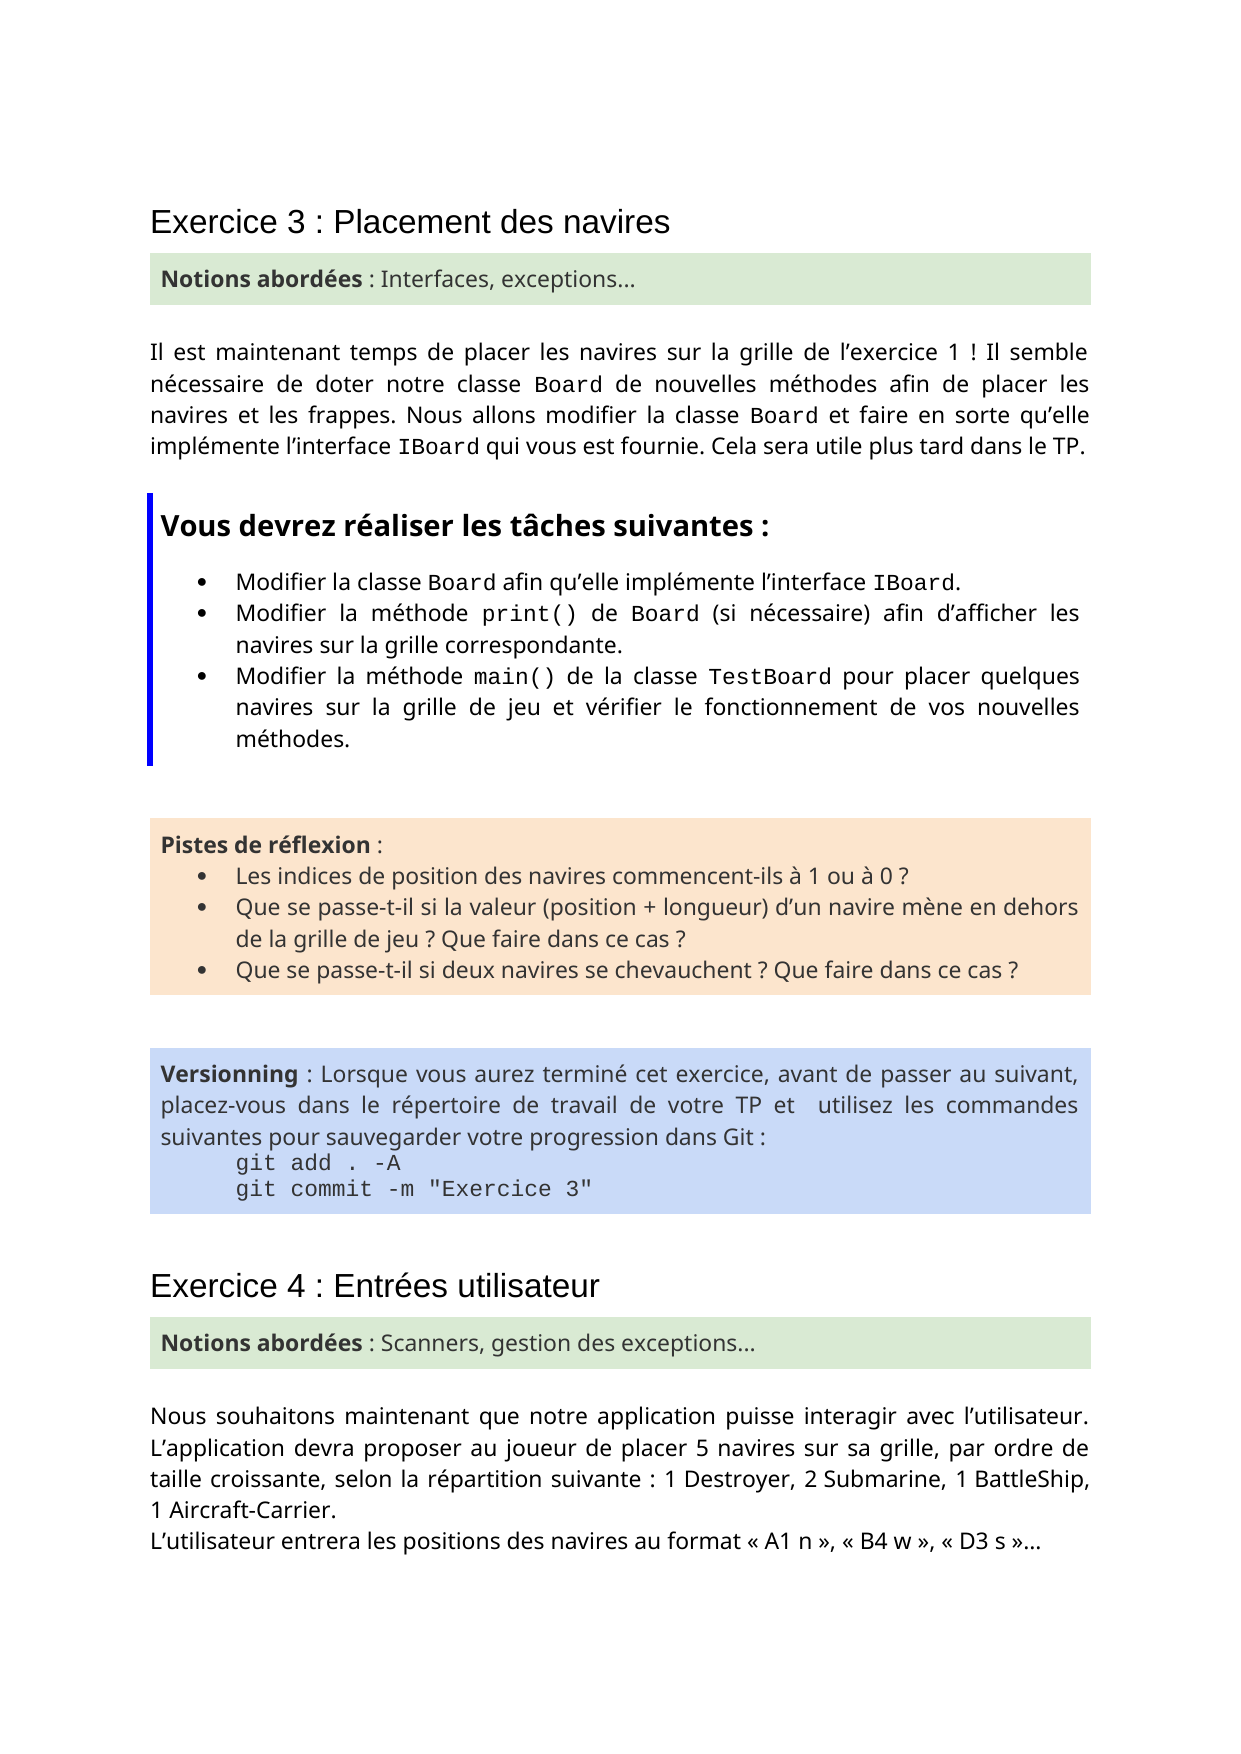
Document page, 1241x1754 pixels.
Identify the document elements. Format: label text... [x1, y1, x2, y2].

table_header Notions abordées : Scanners, gestion des exceptions... [150, 1317, 1091, 1369]
text Il est maintenant temps de placer les navires sur la grille de l’exercice 1 ! Il semble nécessaire de doter notre classe Board de nouvelles méthodes afin de placer les navires et les frappes. Nous allons modifier la classe Board et faire en sorte qu’elle implémente l’interface IBoard qui vous est fournie. Cela sera utile plus tard dans le TP. [150, 336, 1090, 462]
subtitle Exercice 3 : Placement des navires [150, 202, 1090, 241]
table_header Vous devrez réaliser les tâches suivantes : Modifier la classe Board afin qu’elle implémente l’interface IBoard. Modifier la méthode print() de Board (si nécessaire) afin d’afficher les navires sur la grille correspondante. Modifier la méthode main() de la classe TestBoard pour placer quelques navires sur la grille de jeu et vérifier le fonctionnement de vos nouvelles méthodes. [153, 495, 1090, 764]
table_header Notions abordées : Interfaces, exceptions... [150, 253, 1091, 305]
table_header Versionning : Lorsque vous aurez terminé cet exercice, avant de passer au suivant, placez-vous dans le répertoire de travail de votre TP et utilisez les commandes suivantes pour sauvegarder votre progression dans Git : git add . -A git commit -m "Exercice 3" [150, 1048, 1091, 1214]
table_header Pistes de réflexion : Les indices de position des navires commencent-ils à 1 ou à 0 ? Que se passe-t-il si la valeur (position + longueur) d’un navire mène en dehors de la grille de jeu ? Que faire dans ce cas ? Que se passe-t-il si deux navires se chevauchent ? Que faire dans ce cas ? [150, 818, 1091, 995]
text L’utilisateur entrera les positions des navires au format « A1 n », « B4 w », « D3 s »… [150, 1525, 1090, 1557]
text Nous souhaitons maintenant que notre application puisse interagir avec l’utilisateur. L’application devra proposer au joueur de placer 5 navires sur sa grille, par ordre de taille croissante, selon la répartition suivante : 1 Destroyer, 2 Submarine, 1 BattleShip, 1 Aircraft-Carrier. [150, 1400, 1090, 1525]
subtitle Exercice 4 : Entrées utilisateur [150, 1266, 1090, 1304]
